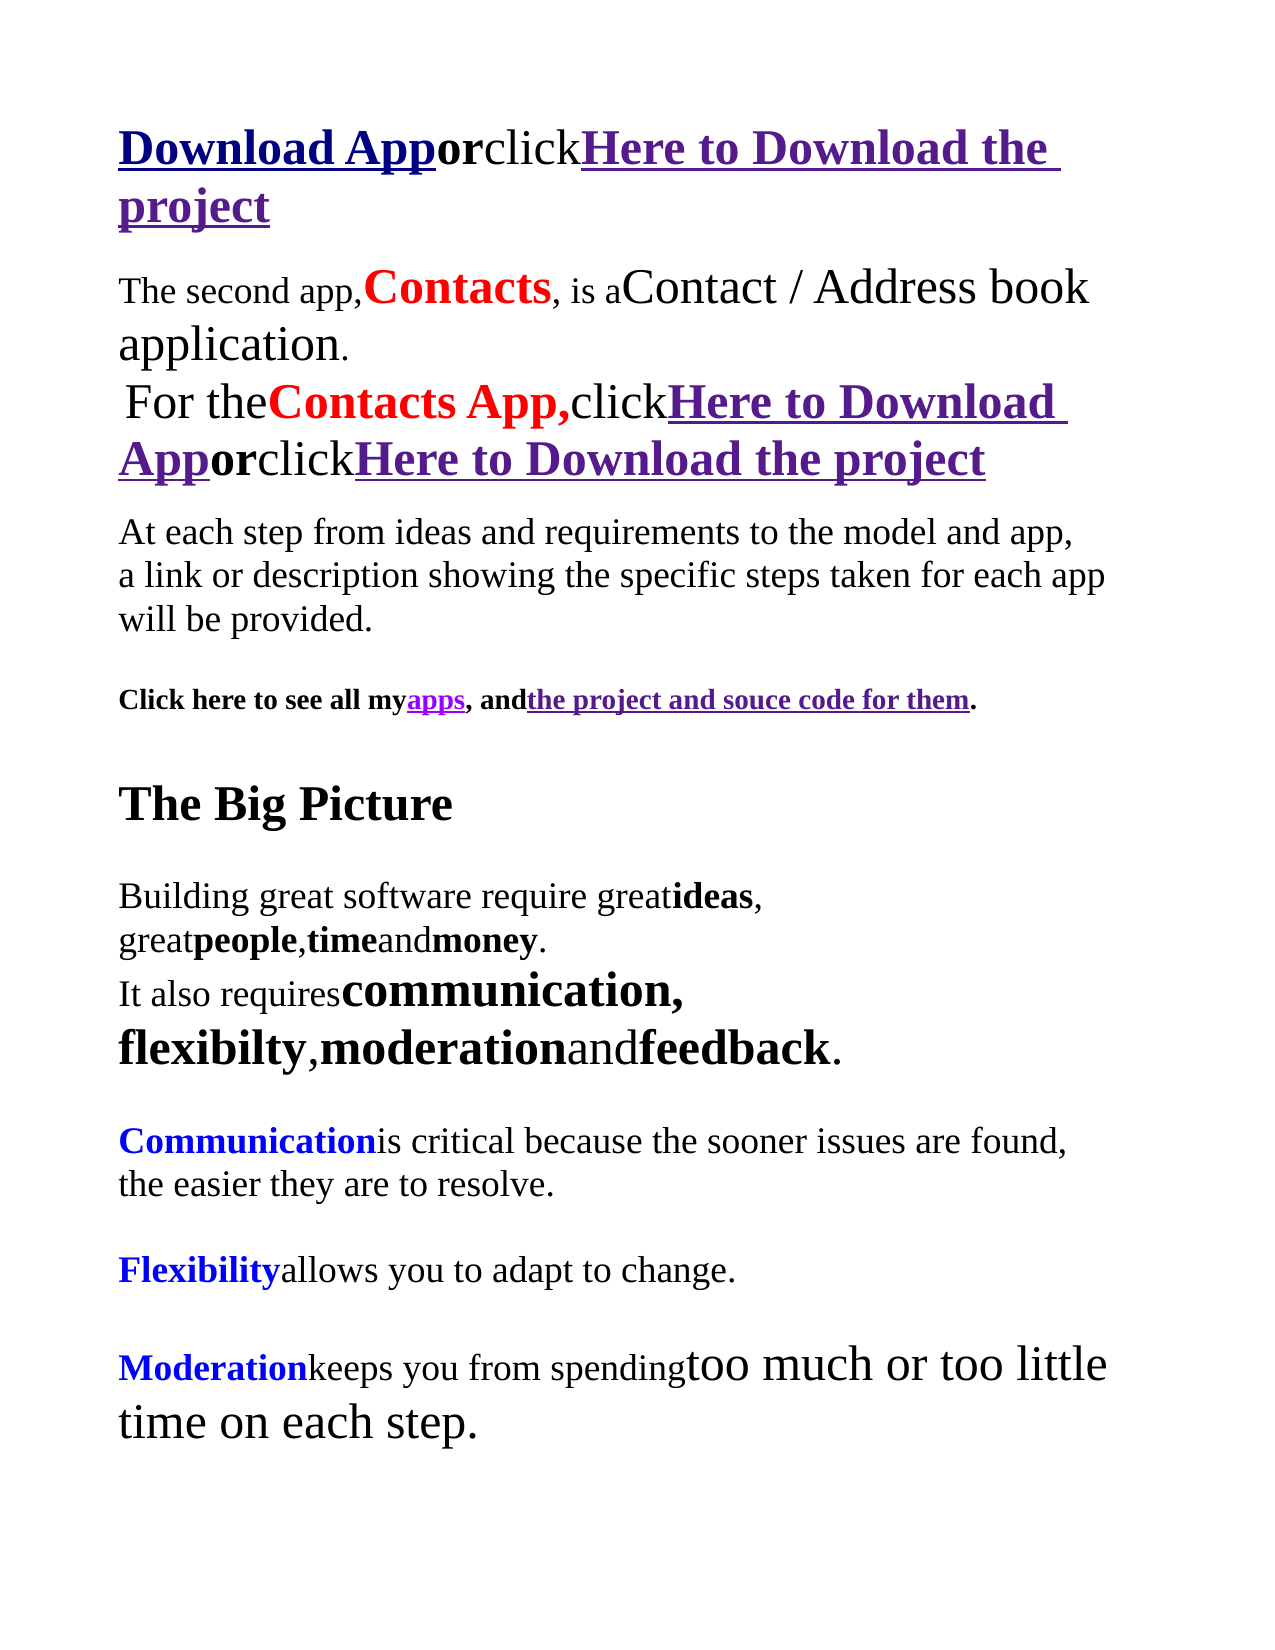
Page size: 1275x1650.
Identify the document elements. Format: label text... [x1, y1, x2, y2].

table_header Download ApporclickHere to Download the project The second app,Contacts, is aContact / Address book application. For theContacts App,clickHere to Download ApporclickHere to Download the project At each step from ideas and requirements to the model and app, a link or description showing the specific steps taken for each app will be provided. Click here to see all myapps, andthe project and souce code for them. The Big Picture Building great software require greatideas, greatpeople,timeandmoney. It also requirescommunication, flexibilty,moderationandfeedback. Communicationis critical because the sooner issues are found, the easier they are to resolve. Flexibilityallows you to adapt to change. Moderationkeeps you from spendingtoo much or too little time on each step. [118, 118, 1157, 1492]
